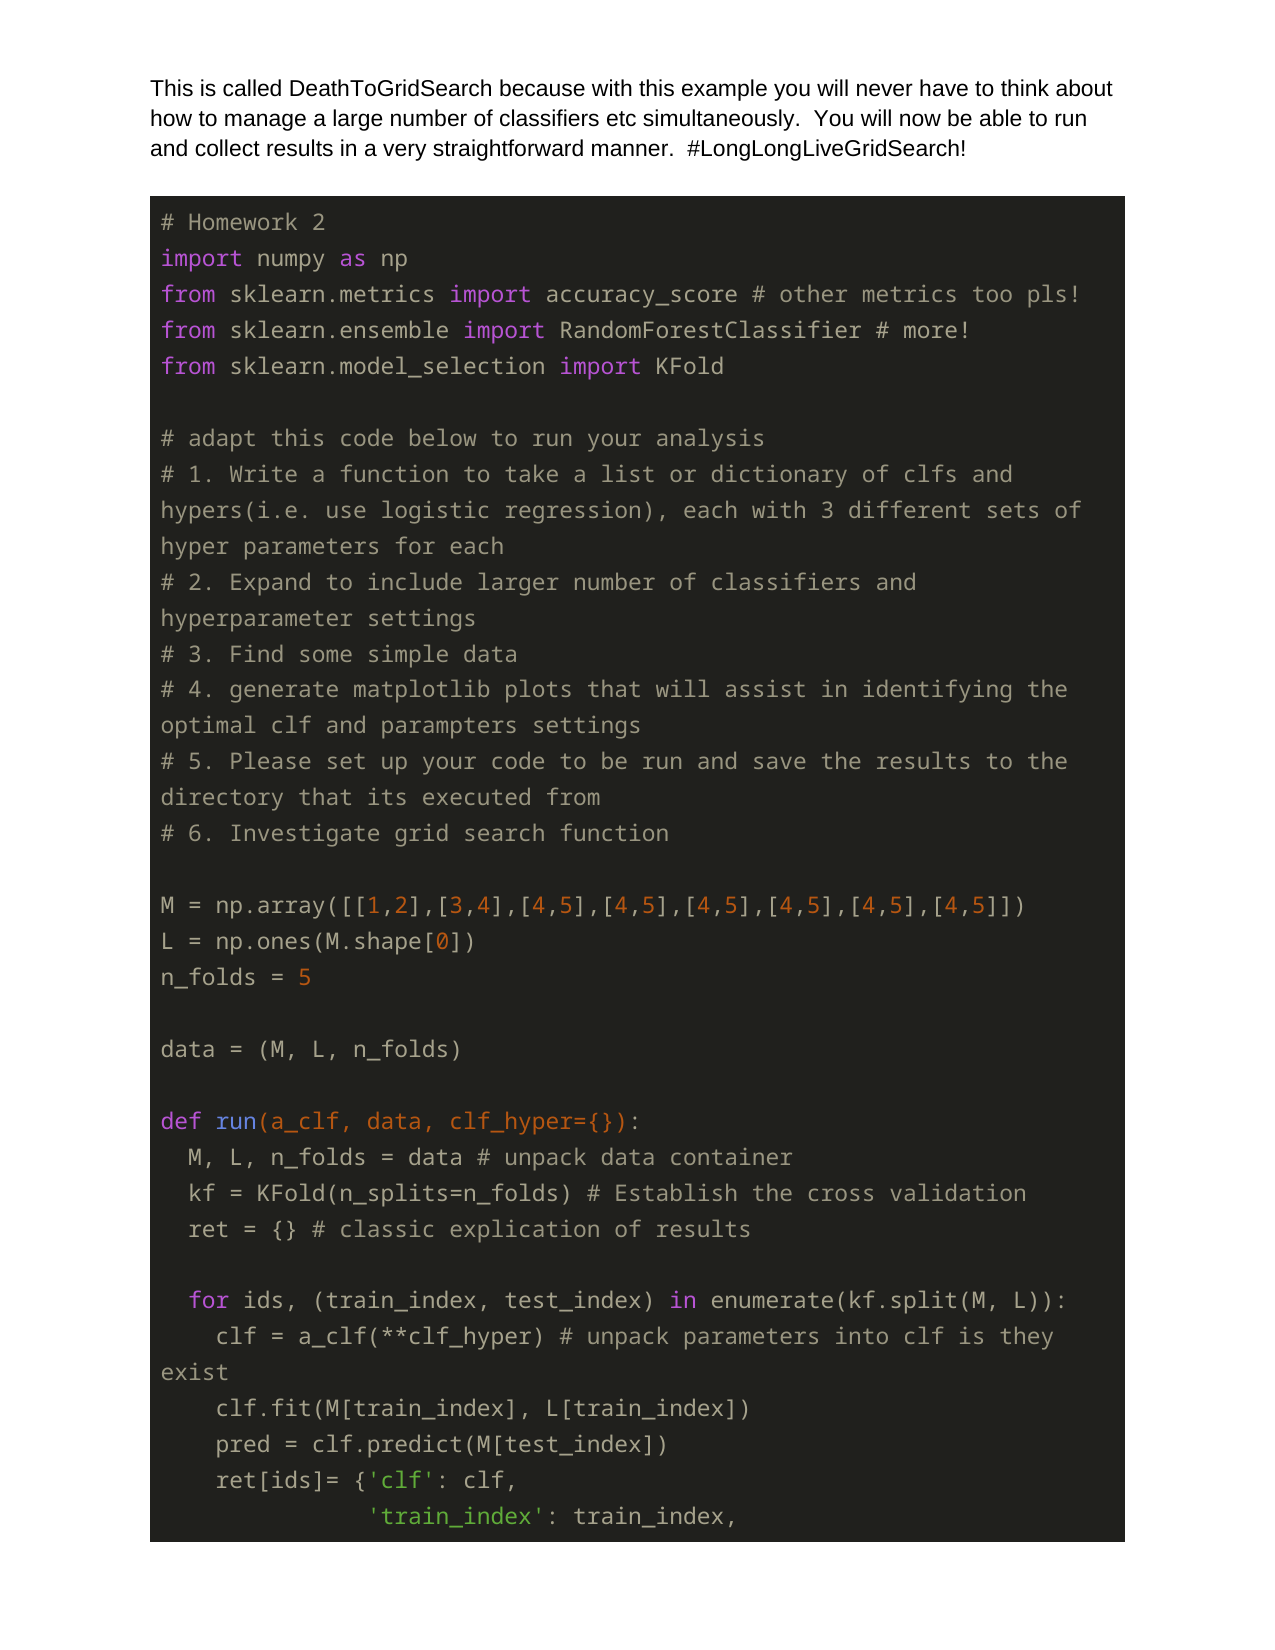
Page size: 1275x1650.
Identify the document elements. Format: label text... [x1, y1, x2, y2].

text This is called DeathToGridSearch because with this example you will never have to think about how to manage a large number of classifiers etc simultaneously. You will now be able to run and collect results in a very straightforward manner. #LongLongLiveGridSearch! [150, 75, 1125, 162]
table_header # Homework 2 import numpy as np from sklearn.metrics import accuracy_score # other metrics too pls! from sklearn.ensemble import RandomForestClassifier # more! from sklearn.model_selection import KFold # adapt this code below to run your analysis # 1. Write a function to take a list or dictionary of clfs and hypers(i.e. use logistic regression), each with 3 different sets of hyper parameters for each # 2. Expand to include larger number of classifiers and hyperparameter settings # 3. Find some simple data # 4. generate matplotlib plots that will assist in identifying the optimal clf and parampters settings # 5. Please set up your code to be run and save the results to the directory that its executed from # 6. Investigate grid search function M = np.array([[1,2],[3,4],[4,5],[4,5],[4,5],[4,5],[4,5],[4,5]]) L = np.ones(M.shape[0]) n_folds = 5 data = (M, L, n_folds) def run(a_clf, data, clf_hyper={}): M, L, n_folds = data # unpack data container kf = KFold(n_splits=n_folds) # Establish the cross validation ret = {} # classic explication of results for ids, (train_index, test_index) in enumerate(kf.split(M, L)): clf = a_clf(**clf_hyper) # unpack parameters into clf is they exist clf.fit(M[train_index], L[train_index]) pred = clf.predict(M[test_index]) ret[ids]= {'clf': clf, 'train_index': train_index, [150, 196, 1125, 1542]
